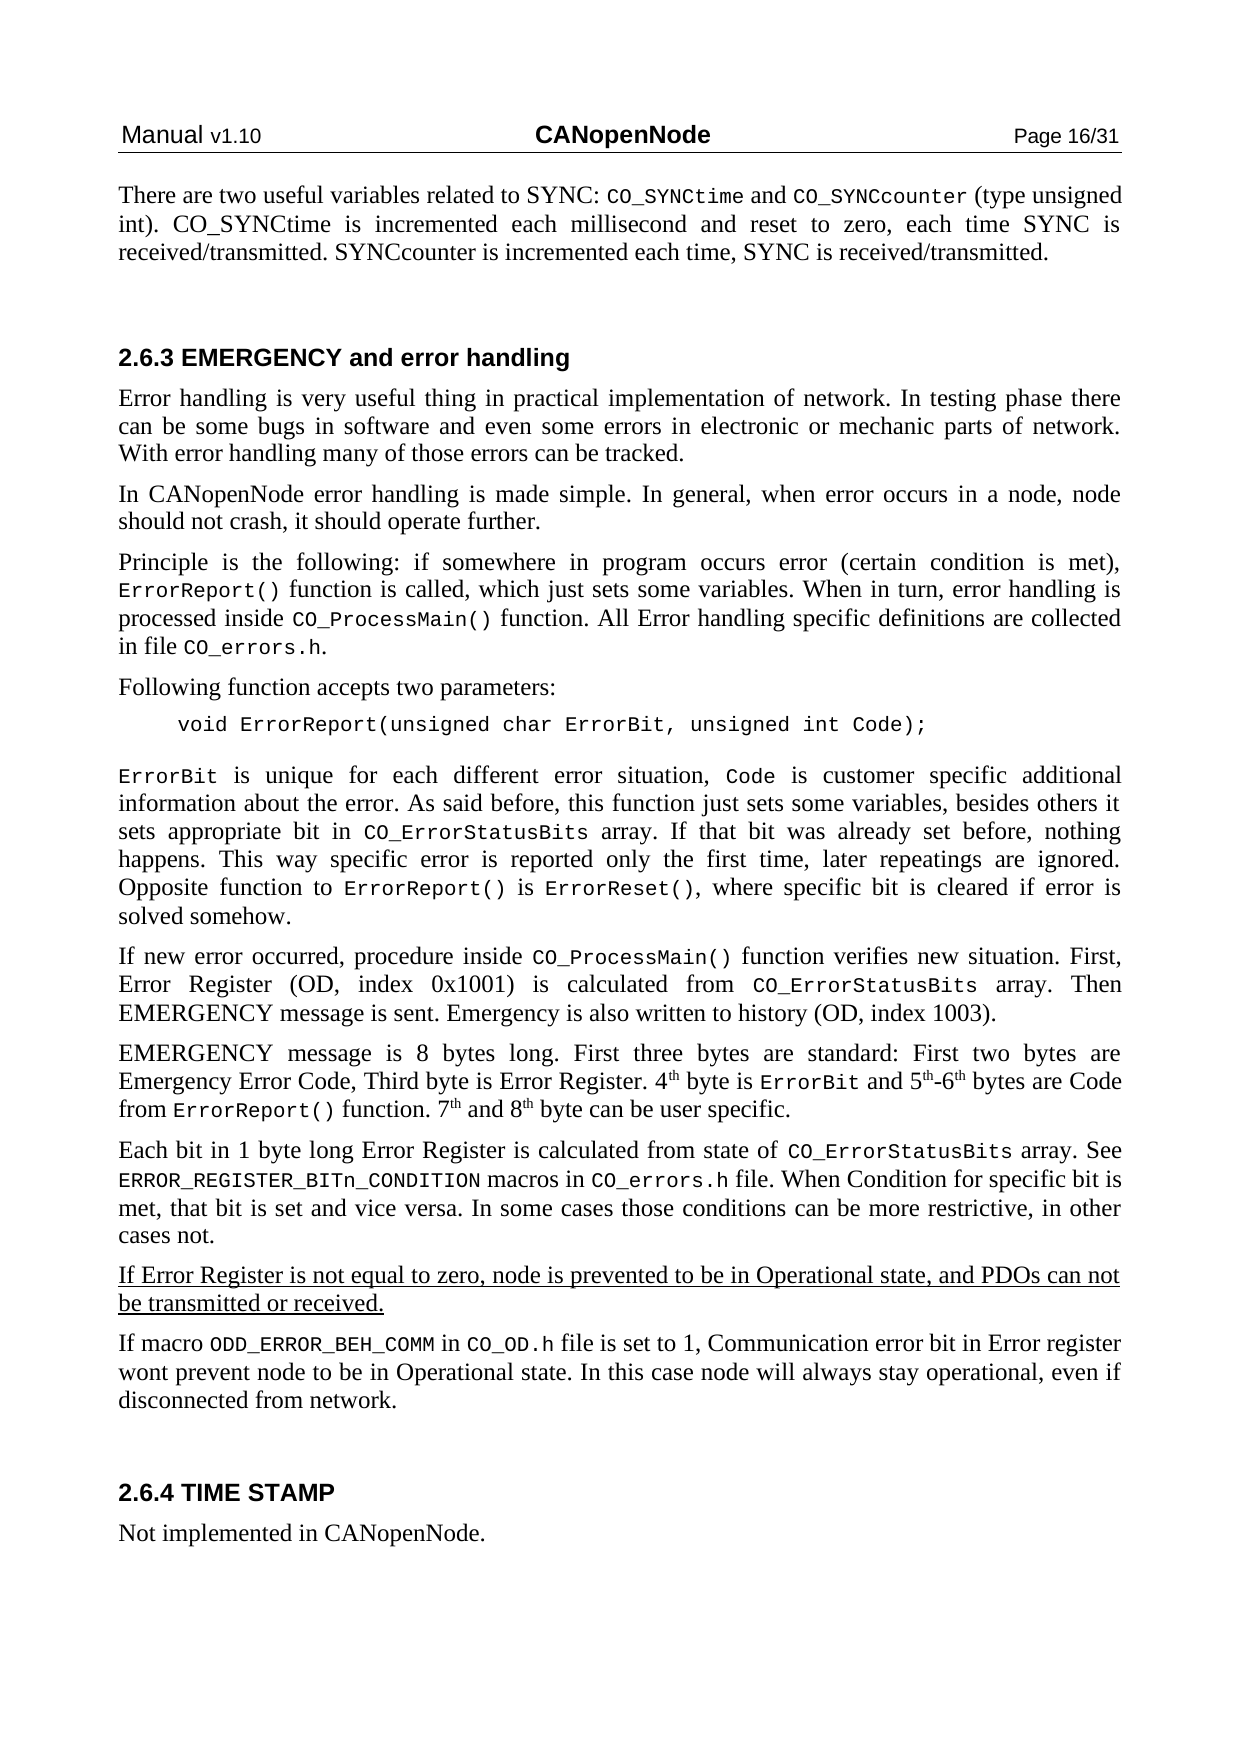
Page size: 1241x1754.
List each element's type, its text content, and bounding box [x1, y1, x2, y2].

text If Error Register is not equal to zero, node is prevented to be in Operational state, and PDOs can not be transmitted or received. [118, 1262, 1122, 1317]
subtitle 2.6.4 TIME STAMP [118, 1479, 1122, 1507]
text Following function accepts two parameters: [118, 673, 1122, 701]
text ErrorBit is unique for each different error situation, Code is customer specific additional information about the error. As said before, this function just sets some variables, besides others it sets appropriate bit in CO_ErrorStatusBits array. If that bit was already set before, nothing happens. This way specific error is reported only the first time, later repeatings are ignored. Opposite function to ErrorReport() is ErrorReset(), where specific bit is cleared if error is solved somehow. [118, 761, 1122, 929]
text Each bit in 1 byte long Error Register is calculated from state of CO_ErrorStatusBits array. See ERROR_REGISTER_BITn_CONDITION macros in CO_errors.h file. When Condition for specific bit is met, that bit is set and vice versa. In some cases those conditions can be more restrictive, in other cases not. [118, 1137, 1122, 1249]
text If new error occurred, procedure inside CO_ProcessMain() function verifies new situation. First, Error Register (OD, index 0x1001) is calculated from CO_ErrorStatusBits array. Then EMERGENCY message is sent. Emergency is also written to history (OD, index 1003). [118, 942, 1122, 1027]
text Not implemented in CANopenNode. [118, 1519, 1122, 1547]
subtitle 2.6.3 EMERGENCY and error handling [118, 344, 1122, 372]
text EMERGENCY message is 8 bytes long. First three bytes are standard: First two bytes are Emergency Error Code, Third byte is Error Register. 4th byte is ErrorBit and 5th-6th bytes are Code from ErrorReport() function. 7th and 8th byte can be user specific. [118, 1039, 1122, 1124]
text Principle is the following: if somewhere in program occurs error (certain condition is met), ErrorReport() function is called, which just sets some variables. When in turn, error handling is processed inside CO_ProcessMain() function. All Error handling specific definitions are collected in file CO_errors.h. [118, 548, 1122, 661]
text If macro ODD_ERROR_BEH_COMM in CO_OD.h file is set to 1, Communication error bit in Error register wont prevent node to be in Operational state. In this case node will always stay operational, even if disconnected from network. [118, 1329, 1122, 1413]
text void ErrorReport(unsigned char ErrorBit, unsigned int Code); [177, 714, 1122, 737]
text In CANopenNode error handling is made simple. In general, when error occurs in a node, node should not crash, it should operate further. [118, 480, 1122, 535]
text There are two useful variables related to SYNC: CO_SYNCtime and CO_SYNCcounter (type unsigned int). CO_SYNCtime is incremented each millisecond and reset to zero, each time SYNC is received/transmitted. SYNCcounter is incremented each time, SYNC is received/transmitted. [118, 182, 1122, 266]
text Error handling is very useful thing in practical implementation of network. In testing phase there can be some bugs in software and even some errors in electronic or mechanic parts of network. With error handling many of those errors can be tracked. [118, 384, 1122, 467]
